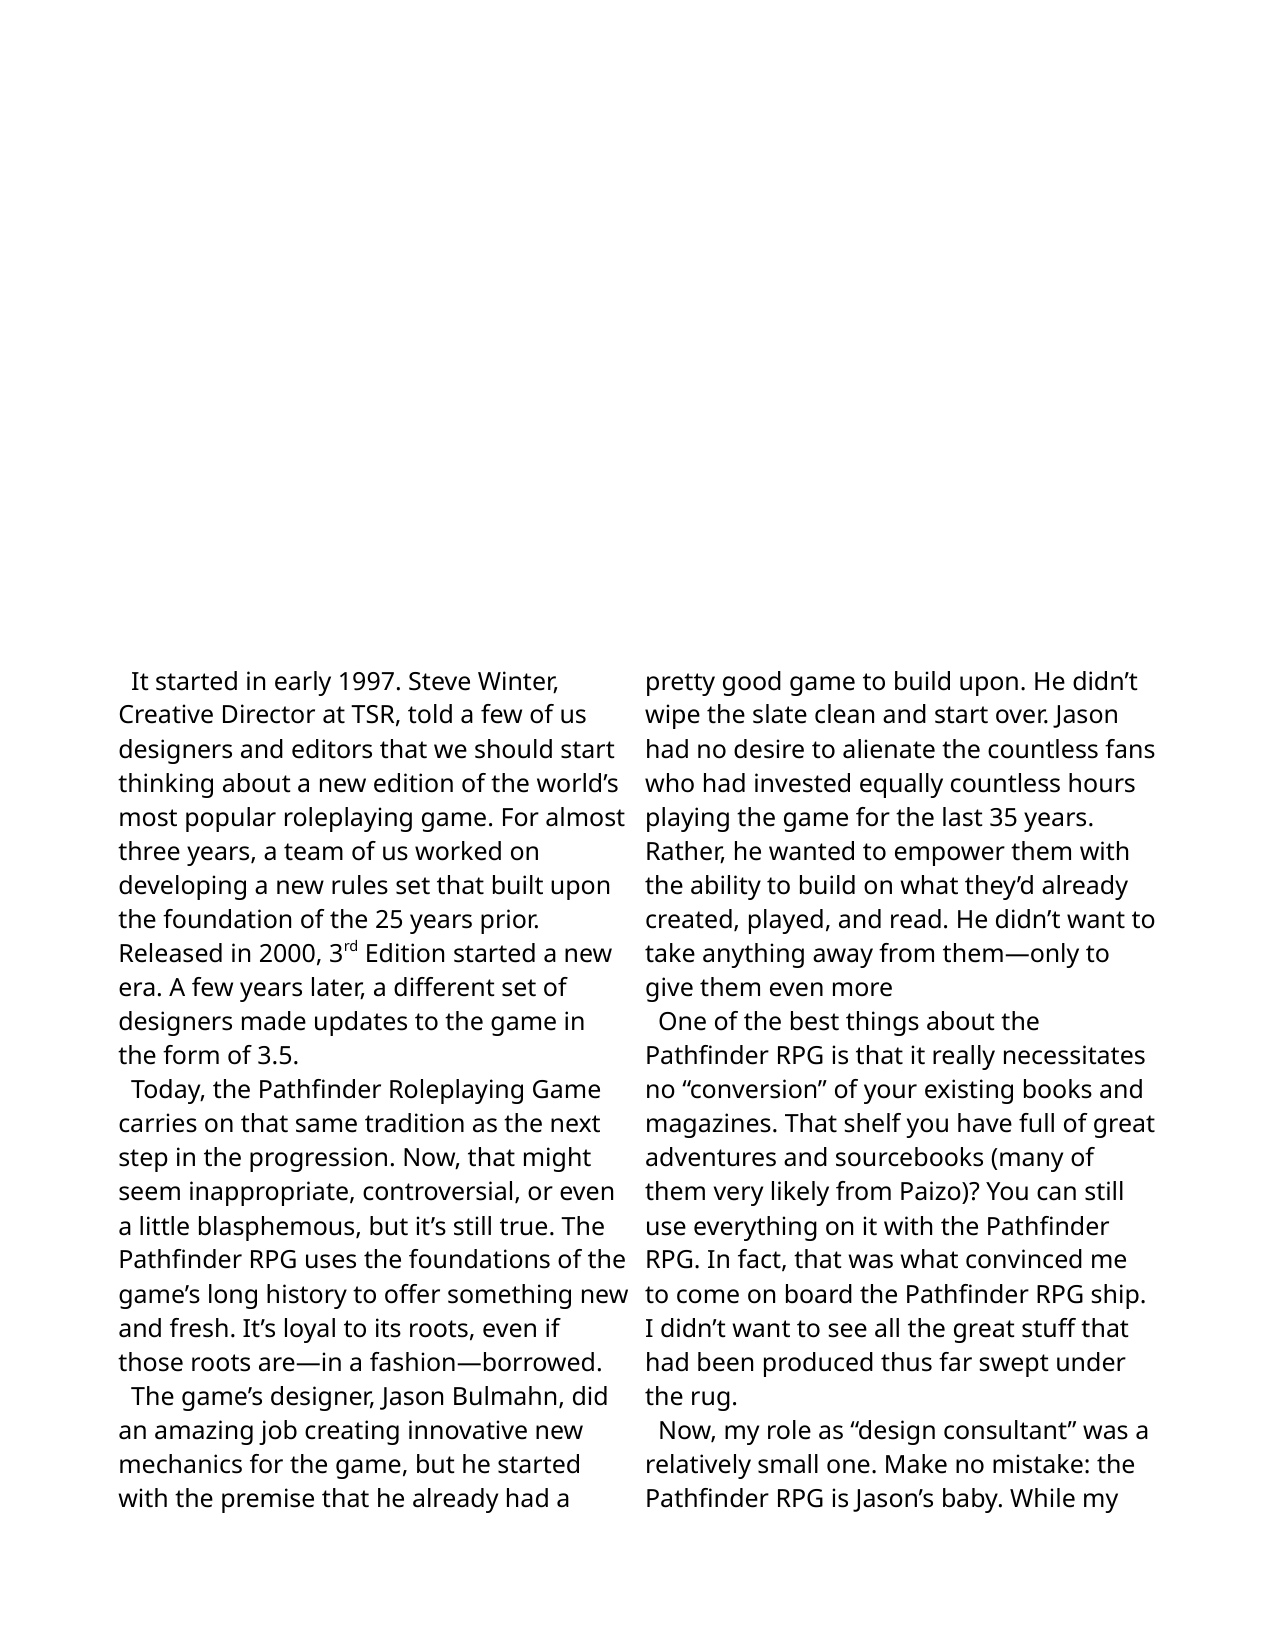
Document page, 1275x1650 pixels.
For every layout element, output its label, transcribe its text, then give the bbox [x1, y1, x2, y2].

text pretty good game to build upon. He didn’t wipe the slate clean and start over. Jason had no desire to alienate the countless fans who had invested equally countless hours playing the game for the last 35 years. Rather, he wanted to empower them with the ability to build on what they’d already created, played, and read. He didn’t want to take anything away from them—only to give them even more [645, 663, 1157, 1004]
text Today, the Pathfinder Roleplaying Game carries on that same tradition as the next step in the progression. Now, that might seem inappropriate, controversial, or even a little blasphemous, but it’s still true. The Pathfinder RPG uses the foundations of the game’s long history to offer something new and fresh. It’s loyal to its roots, even if those roots are—in a fashion—borrowed. [118, 1072, 630, 1378]
text Now, my role as “design consultant” was a relatively small one. Make no mistake: the Pathfinder RPG is Jason’s baby. While my [645, 1412, 1157, 1515]
text The game’s designer, Jason Bulmahn, did an amazing job creating innovative new mechanics for the game, but he started with the premise that he already had a [118, 1378, 630, 1515]
text It started in early 1997. Steve Winter, Creative Director at TSR, told a few of us designers and editors that we should start thinking about a new edition of the world’s most popular roleplaying game. For almost three years, a team of us worked on developing a new rules set that built upon the foundation of the 25 years prior. Released in 2000, 3rd Edition started a new era. A few years later, a different set of designers made updates to the game in the form of 3.5. [118, 663, 630, 1072]
text One of the best things about the Pathfinder RPG is that it really necessitates no “conversion” of your existing books and magazines. That shelf you have full of great adventures and sourcebooks (many of them very likely from Paizo)? You can still use everything on it with the Pathfinder RPG. In fact, that was what convinced me to come on board the Pathfinder RPG ship. I didn’t want to see all the great stuff that had been produced thus far swept under the rug. [645, 1004, 1157, 1412]
